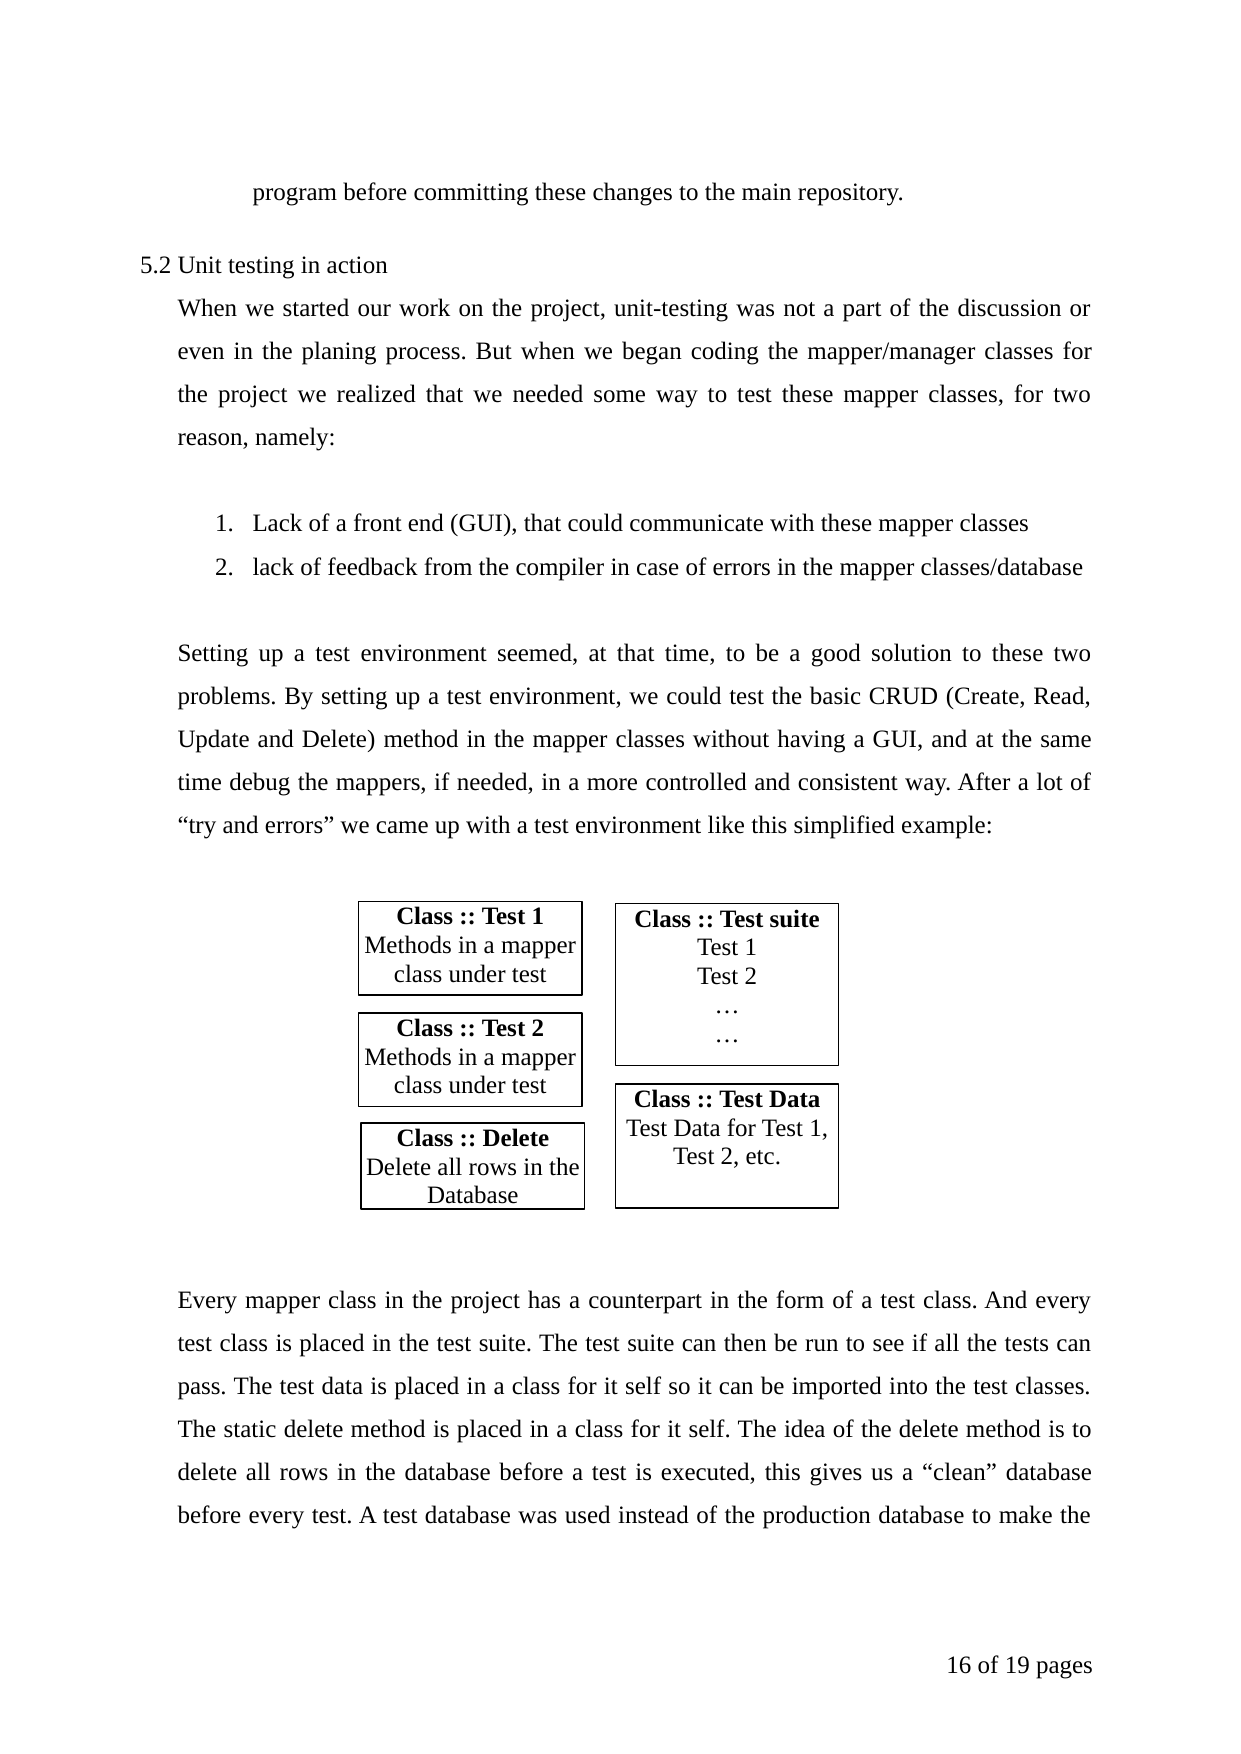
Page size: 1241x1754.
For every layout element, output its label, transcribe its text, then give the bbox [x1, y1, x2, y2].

text When we started our work on the project, unit-testing was not a part of the discussion or even in the planing process. But when we began coding the mapper/manager classes for the project we realized that we needed some way to test these mapper classes, for two reason, namely: [177, 293, 1093, 451]
list lack of feedback from the compiler in case of errors in the mapper classes/database [215, 552, 1093, 580]
list program before committing these changes to the main repository. [215, 177, 1093, 206]
text Every mapper class in the project has a counterpart in the form of a test class. And every test class is placed in the test suite. The test suite can then be run to see if all the tests can pass. The test data is placed in a class for it self so it can be imported into the test classes. The static delete method is placed in a class for it self. The idea of the delete method is to delete all rows in the database before a test is executed, this gives us a “clean” database before every test. A test database was used instead of the production database to make the [177, 1285, 1093, 1529]
list Lack of a front end (GUI), that could communicate with these mapper classes [215, 508, 1093, 537]
text Setting up a test environment seemed, at that time, to be a good solution to these two problems. By setting up a test environment, we could test the basic CRUD (Create, Read, Update and Delete) method in the mapper classes without having a GUI, and at the same time debug the mappers, if needed, in a more controlled and consistent way. After a lot of “try and errors” we came up with a test environment like this simplified example: [177, 638, 1093, 839]
subtitle Unit testing in action [177, 250, 1093, 278]
